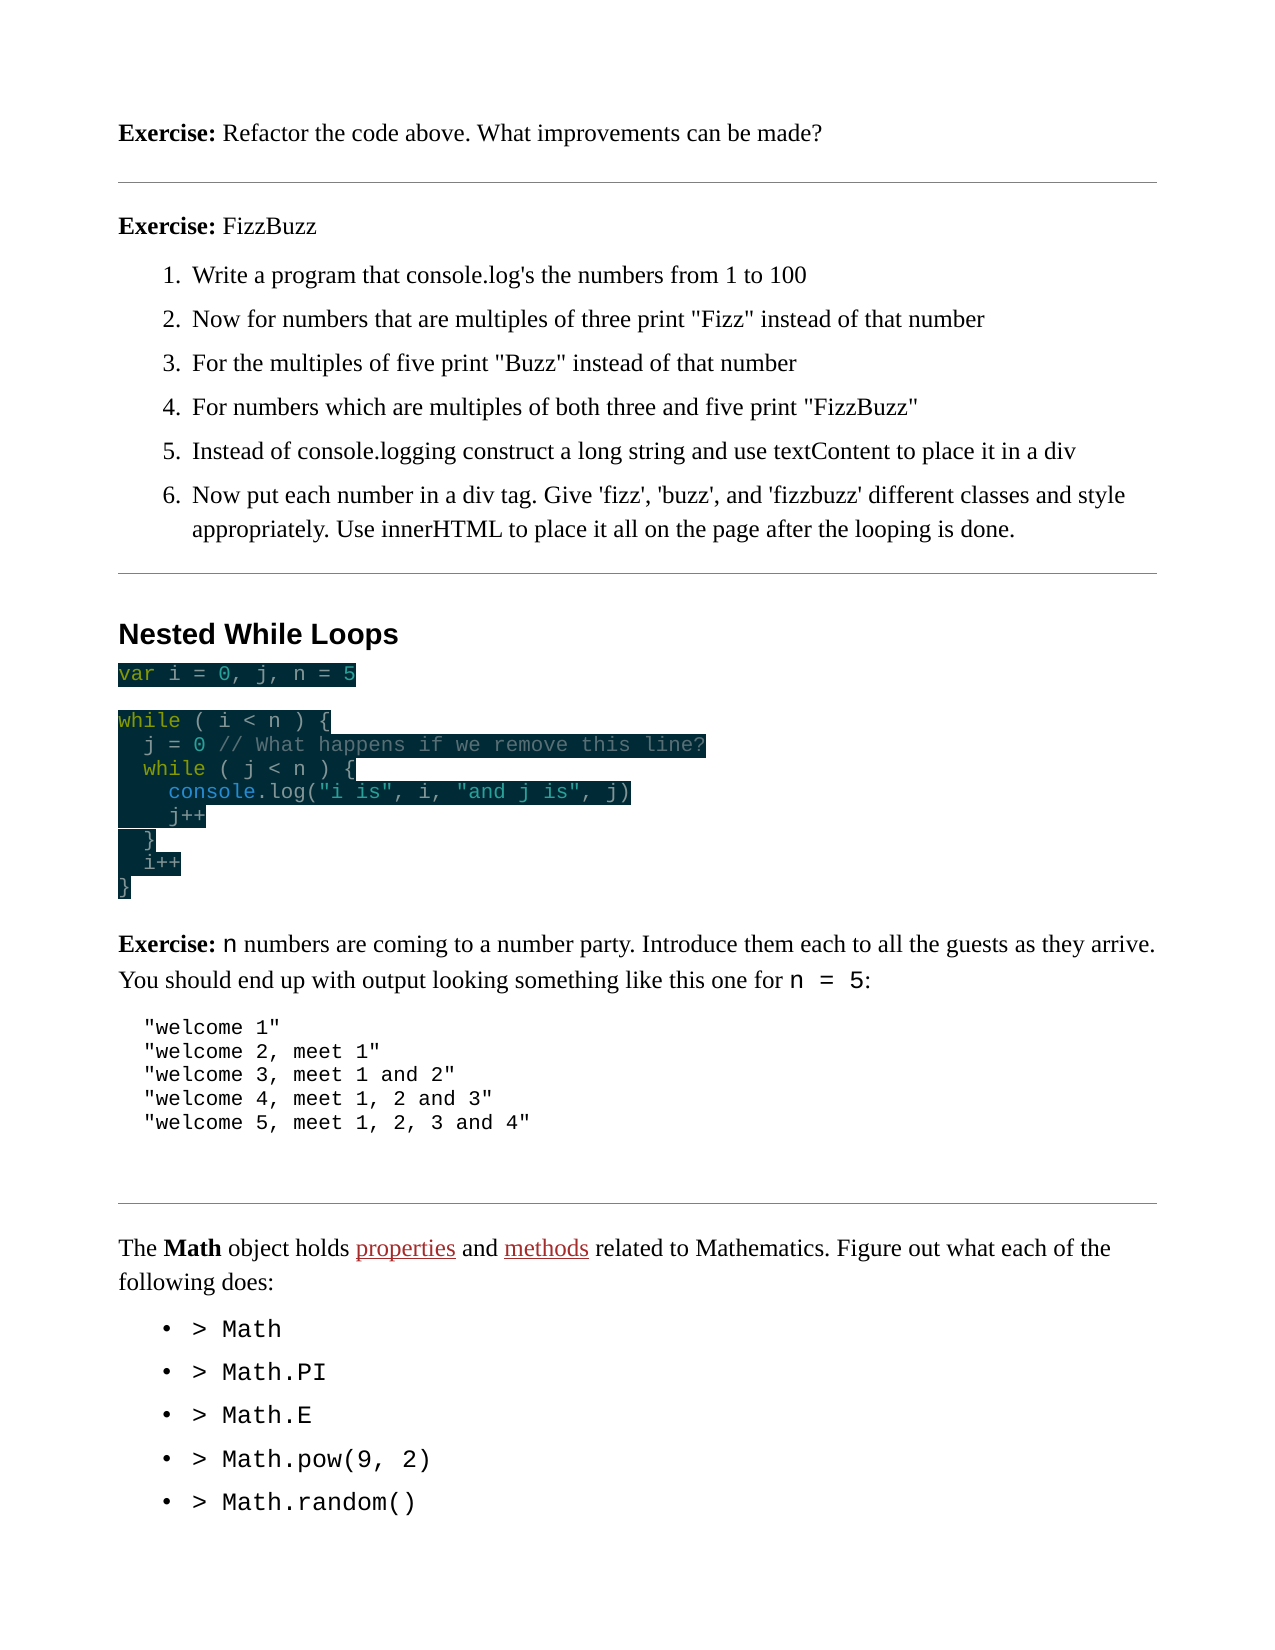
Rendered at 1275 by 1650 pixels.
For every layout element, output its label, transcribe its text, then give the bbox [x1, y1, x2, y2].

text Exercise: Refactor the code above. What improvements can be made? [118, 118, 1157, 147]
text "welcome 1" [118, 1017, 1157, 1041]
text The Math object holds properties and methods related to Mathematics. Figure out what each of the following does: [118, 1233, 1157, 1296]
list Now for numbers that are multiples of three print "Fizz" instead of that number [162, 304, 1157, 333]
list > Math [162, 1316, 1157, 1344]
text } [118, 876, 1157, 899]
list > Math.random() [162, 1489, 1157, 1518]
text } [118, 828, 1157, 852]
text while ( i < n ) { [118, 710, 1157, 734]
text "welcome 3, meet 1 and 2" [118, 1064, 1157, 1088]
text "welcome 4, meet 1, 2 and 3" [118, 1088, 1157, 1112]
text j++ [118, 805, 1157, 828]
list > Math.pow(9, 2) [162, 1446, 1157, 1474]
text Exercise: FizzBuzz [118, 211, 1157, 240]
text i++ [118, 852, 1157, 876]
list Now put each number in a div tag. Give 'fizz', 'buzz', and 'fizzbuzz' different classes and style appropriately. Use innerHTML to place it all on the page after the looping is done. [162, 480, 1157, 543]
list Instead of console.logging construct a long string and use textContent to place it in a div [162, 436, 1157, 464]
text Exercise: n numbers are coming to a number party. Introduce them each to all the guests as they arrive. You should end up with output looking something like this one for n = 5: [118, 929, 1157, 996]
text "welcome 2, meet 1" [118, 1041, 1157, 1064]
list For the multiples of five print "Buzz" instead of that number [162, 348, 1157, 377]
subtitle Nested While Loops [118, 617, 1157, 651]
list For numbers which are multiples of both three and five print "FizzBuzz" [162, 392, 1157, 421]
list > Math.PI [162, 1359, 1157, 1388]
text console.log("i is", i, "and j is", j) [118, 781, 1157, 805]
text j = 0 // What happens if we remove this line? [118, 734, 1157, 758]
text var i = 0, j, n = 5 [118, 663, 1157, 687]
list > Math.E [162, 1403, 1157, 1431]
list Write a program that console.log's the numbers from 1 to 100 [162, 260, 1157, 289]
text "welcome 5, meet 1, 2, 3 and 4" [118, 1112, 1157, 1135]
text while ( j < n ) { [118, 758, 1157, 781]
